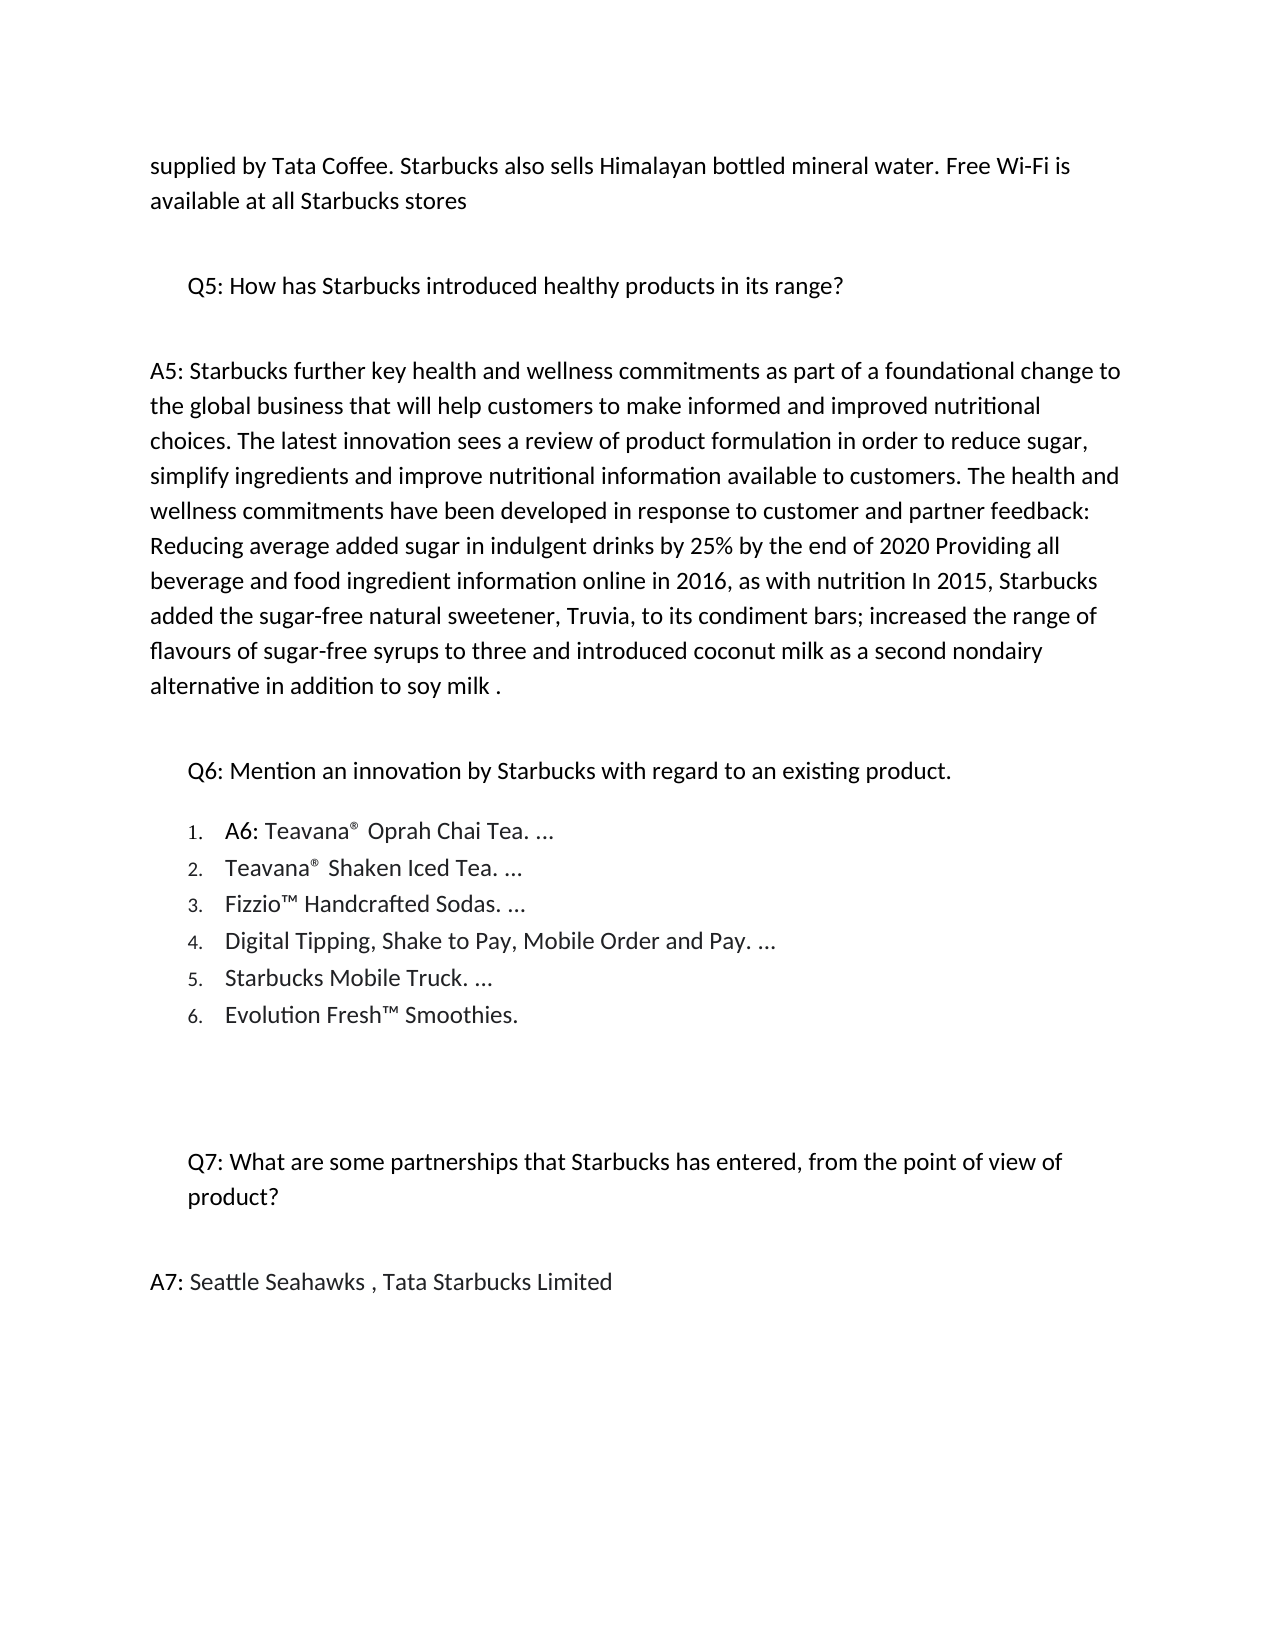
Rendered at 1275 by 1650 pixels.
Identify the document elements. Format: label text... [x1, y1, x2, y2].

list A6: Teavana® Oprah Chai Tea. ... [187, 815, 1125, 846]
list Fizzio™ Handcrafted Sodas. ... [187, 888, 1125, 919]
list Digital Tipping, Shake to Pay, Mobile Order and Pay. ... [187, 925, 1125, 956]
list Teavana® Shaken Iced Tea. ... [187, 852, 1125, 882]
text A7: Seattle Seahawks , Tata Starbucks Limited [150, 1266, 1125, 1296]
text Q5: How has Starbucks introduced healthy products in its range? [187, 270, 1125, 301]
list Evolution Fresh™ Smoothies. [187, 999, 1125, 1029]
text Q7: What are some partnerships that Starbucks has entered, from the point of view of product? [187, 1146, 1125, 1211]
text A5: Starbucks further key health and wellness commitments as part of a foundational change to the global business that will help customers to make informed and improved nutritional choices. The latest innovation sees a review of product formulation in order to reduce sugar, simplify ingredients and improve nutritional information available to customers. The health and wellness commitments have been developed in response to customer and partner feedback: Reducing average added sugar in indulgent drinks by 25% by the end of 2020 Providing all beverage and food ingredient information online in 2016, as with nutrition In 2015, Starbucks added the sugar-free natural sweetener, Truvia, to its condiment bars; increased the range of flavours of sugar-free syrups to three and introduced coconut milk as a second nondairy alternative in addition to soy milk . [150, 355, 1125, 701]
text supplied by Tata Coffee. Starbucks also sells Himalayan bottled mineral water. Free Wi-Fi is available at all Starbucks stores [150, 150, 1125, 216]
text Q6: Mention an innovation by Starbucks with regard to an existing product. [187, 755, 1125, 786]
list Starbucks Mobile Truck. ... [187, 962, 1125, 993]
